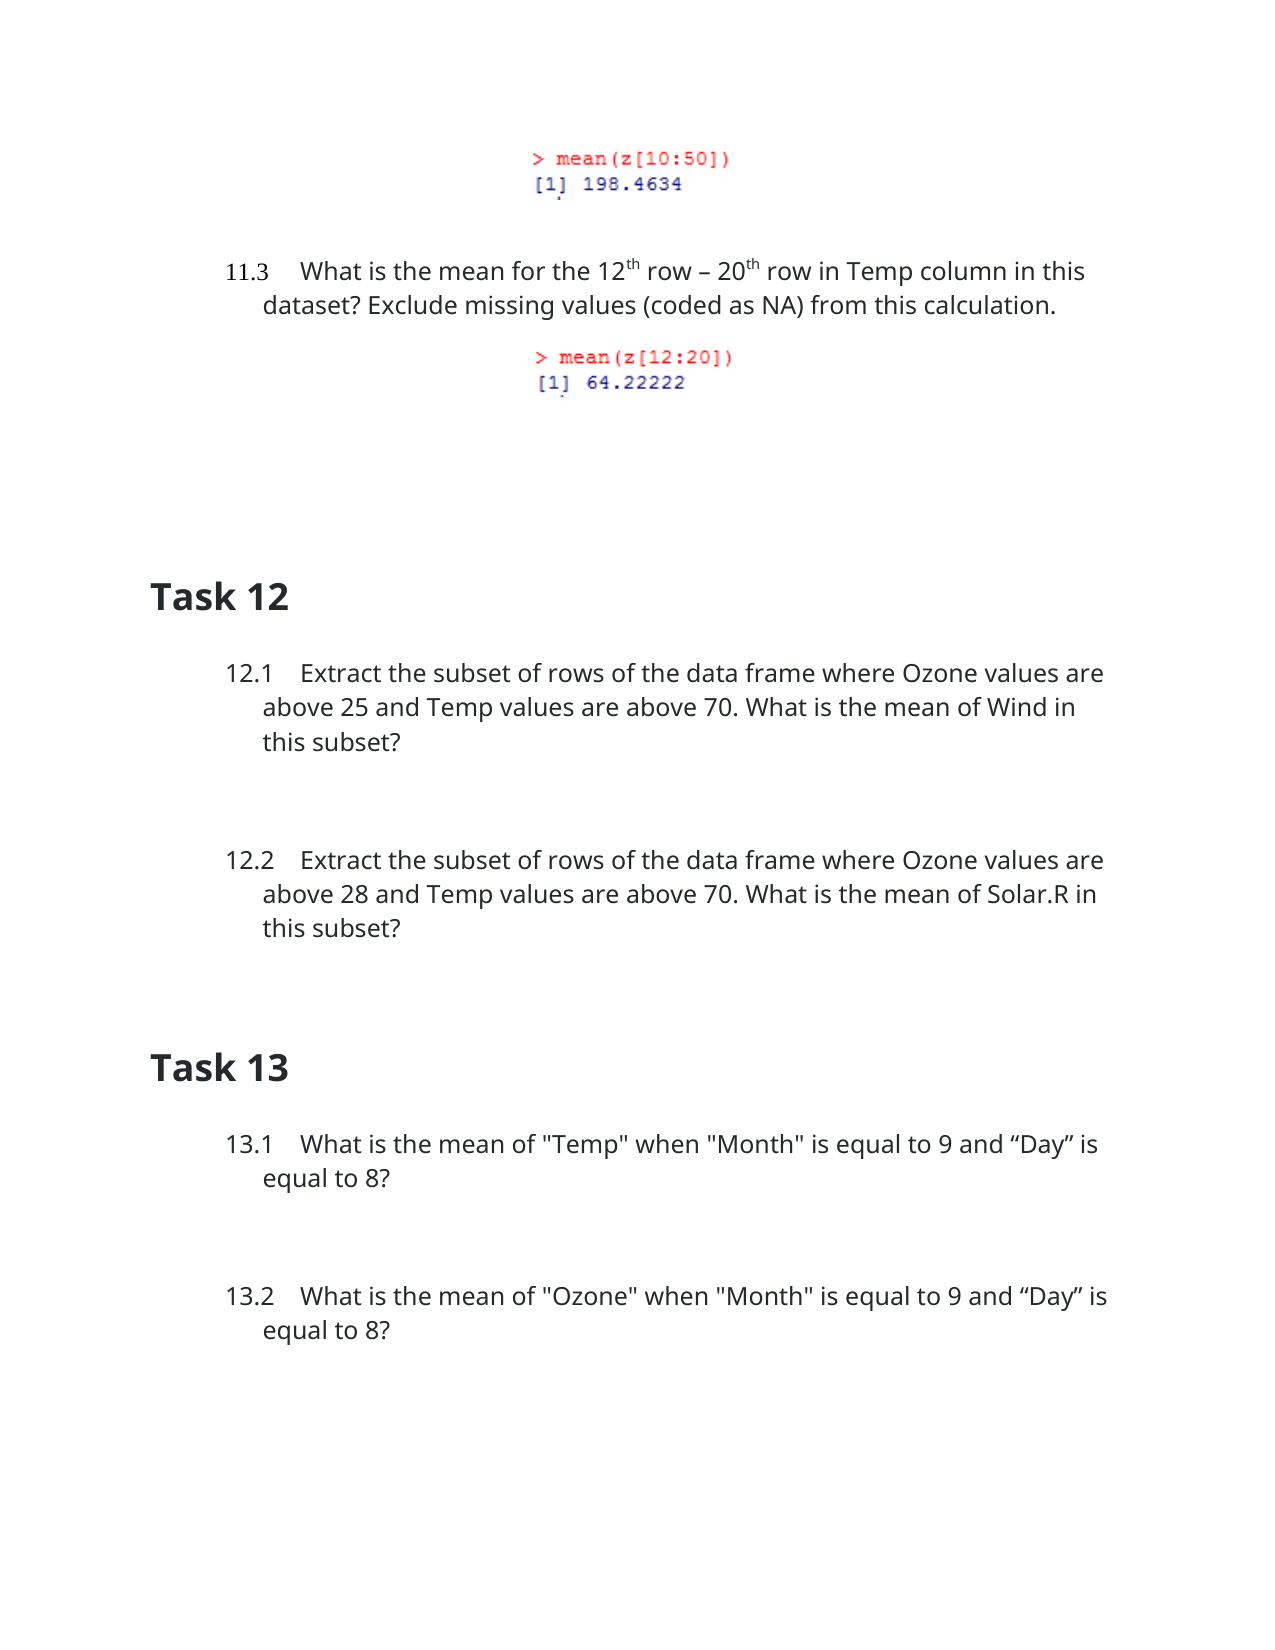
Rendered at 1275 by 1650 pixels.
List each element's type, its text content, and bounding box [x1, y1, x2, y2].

picture [532, 346, 743, 397]
list What is the mean of "Temp" when "Month" is equal to 9 and “Day” is equal to 8? [225, 1126, 1125, 1194]
list What is the mean for the 12th row – 20th row in Temp column in this dataset? Exclude missing values (coded as NA) from this calculation. [225, 254, 1125, 322]
subtitle Task 12 [150, 571, 1125, 630]
list What is the mean of "Ozone" when "Month" is equal to 9 and “Day” is equal to 8? [225, 1279, 1125, 1347]
list Extract the subset of rows of the data frame where Ozone values are above 25 and Temp values are above 70. What is the mean of Wind in this subset? [225, 656, 1125, 758]
picture [529, 150, 746, 200]
subtitle Task 13 [150, 1041, 1125, 1100]
list Extract the subset of rows of the data frame where Ozone values are above 28 and Temp values are above 70. What is the mean of Solar.R in this subset? [225, 842, 1125, 944]
